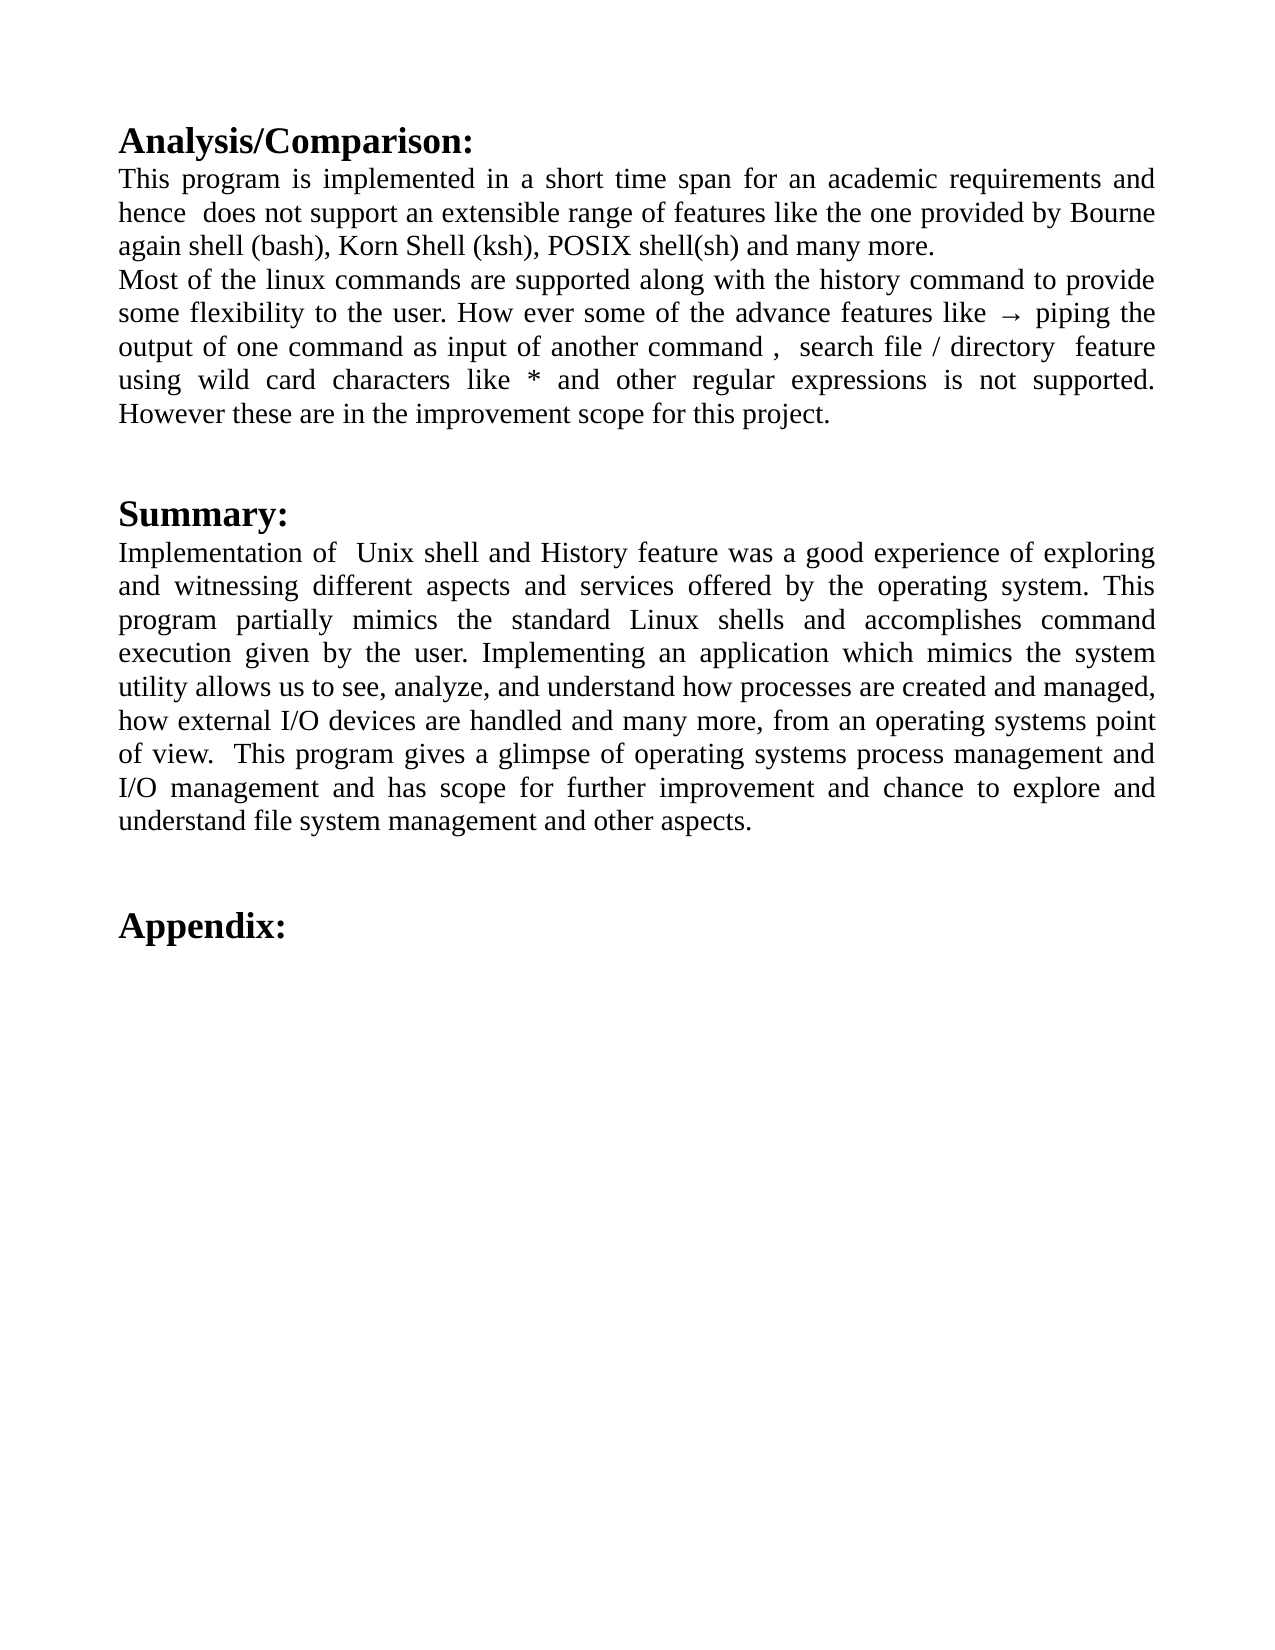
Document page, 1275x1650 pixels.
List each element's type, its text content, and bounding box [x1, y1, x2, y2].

text Summary: [118, 492, 1157, 535]
text This program is implemented in a short time span for an academic requirements and hence does not support an extensible range of features like the one provided by Bourne again shell (bash), Korn Shell (ksh), POSIX shell(sh) and many more. [118, 161, 1157, 262]
text Implementation of Unix shell and History feature was a good experience of exploring and witnessing different aspects and services offered by the operating system. This program partially mimics the standard Linux shells and accomplishes command execution given by the user. Implementing an application which mimics the system utility allows us to see, analyze, and understand how processes are created and managed, how external I/O devices are handled and many more, from an operating systems point of view. This program gives a glimpse of operating systems process management and I/O management and has scope for further improvement and chance to explore and understand file system management and other aspects. [118, 535, 1157, 837]
text Appendix: [118, 904, 1157, 947]
text Most of the linux commands are supported along with the history command to provide some flexibility to the user. How ever some of the advance features like → piping the output of one command as input of another command , search file / directory feature using wild card characters like * and other regular expressions is not supported. However these are in the improvement scope for this project. [118, 262, 1157, 429]
text Analysis/Comparison: [118, 118, 1157, 161]
